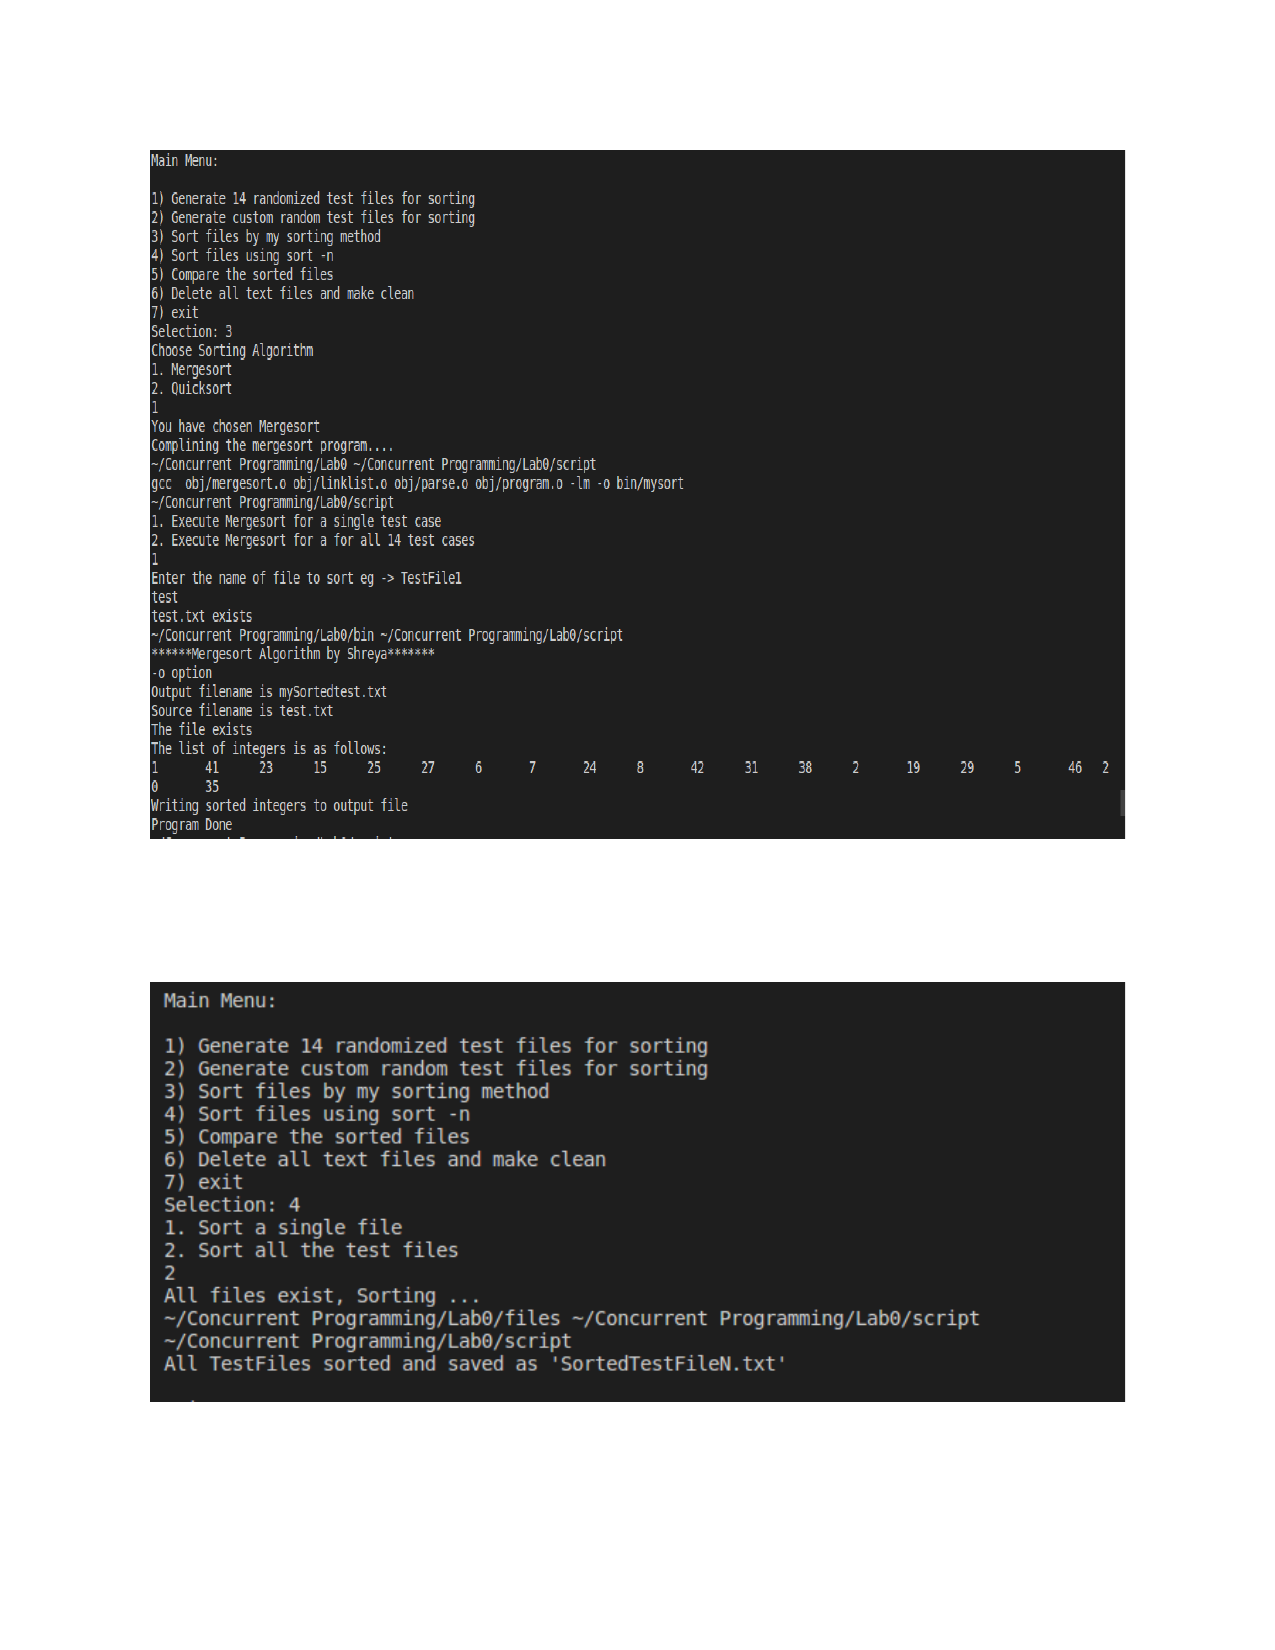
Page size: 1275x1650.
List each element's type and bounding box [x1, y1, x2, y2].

picture [150, 150, 1125, 839]
picture [150, 982, 1125, 1402]
